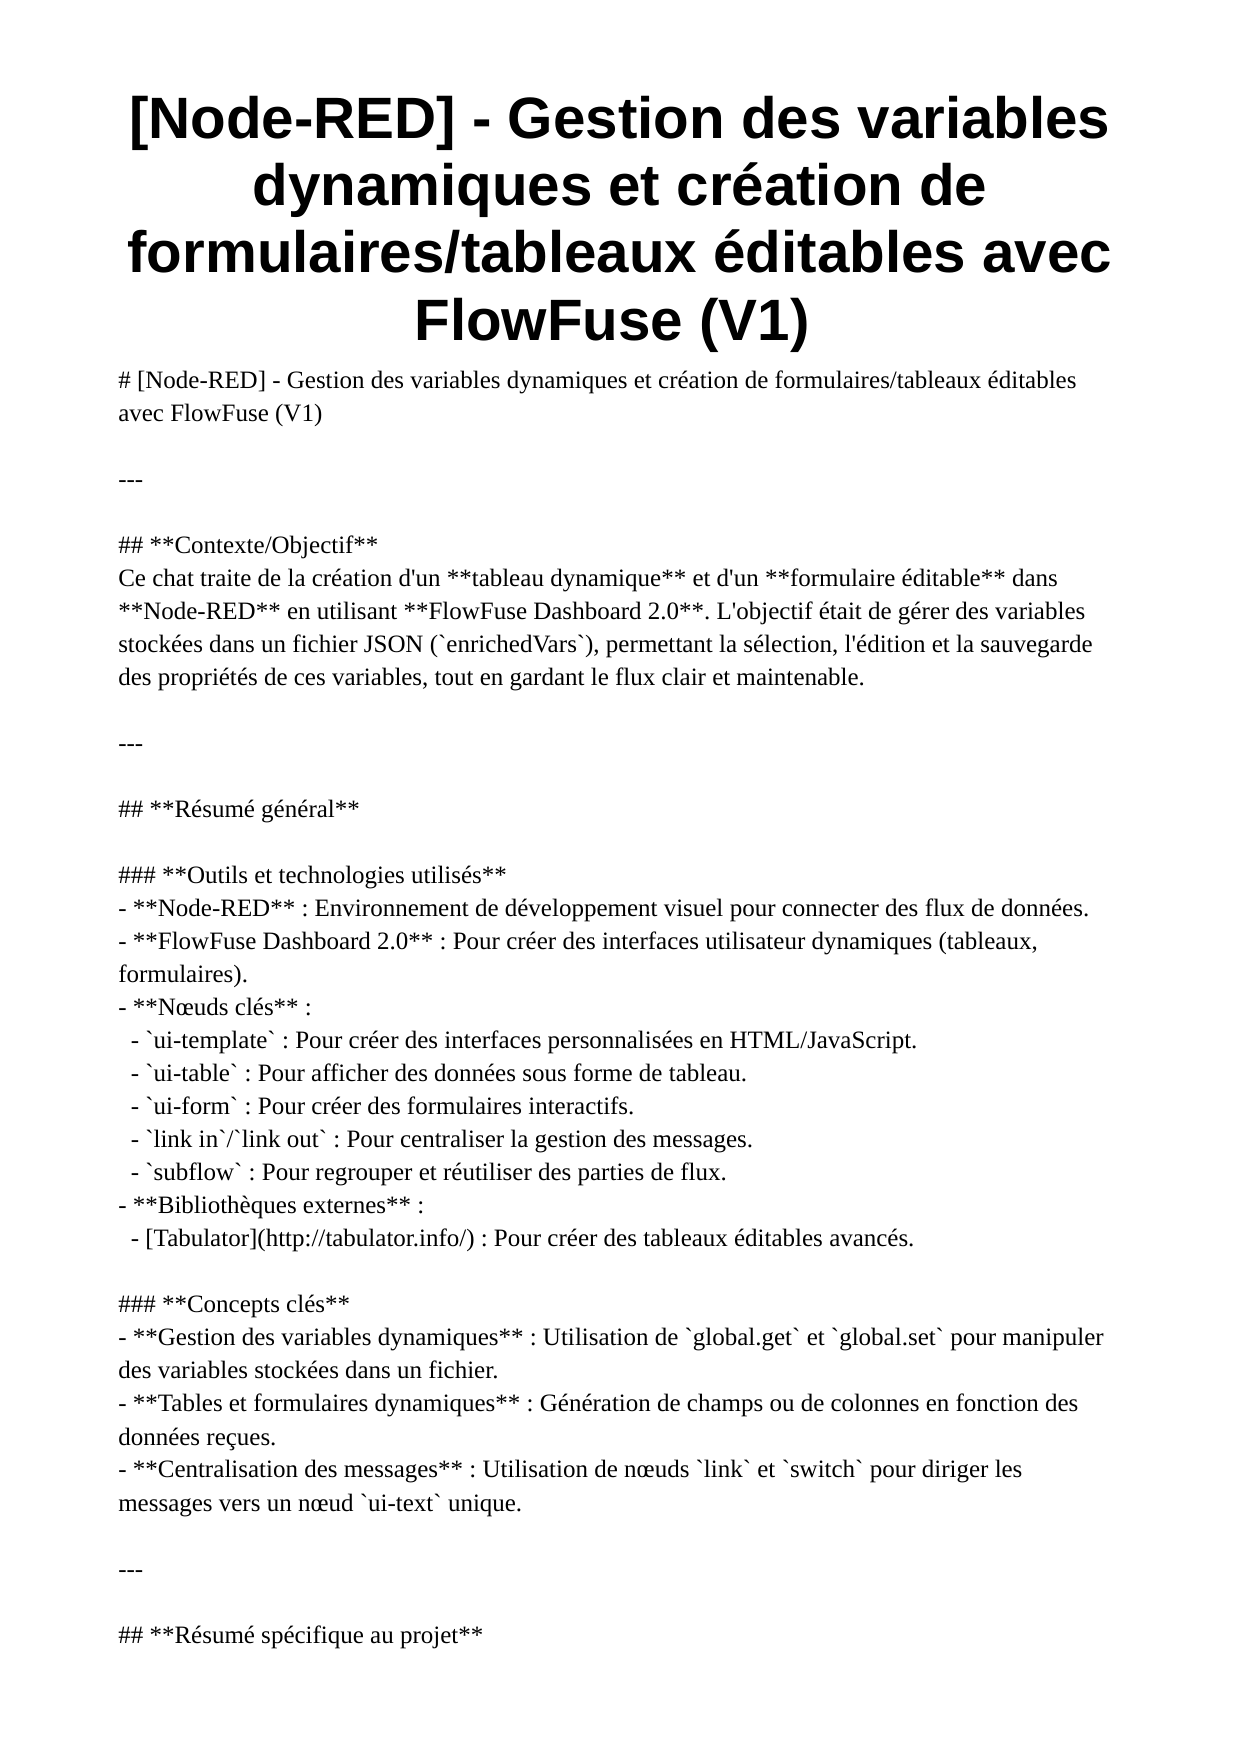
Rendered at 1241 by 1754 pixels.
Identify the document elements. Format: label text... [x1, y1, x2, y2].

title [Node-RED] - Gestion des variables dynamiques et création de formulaires/tableaux éditables avec FlowFuse (V1) [118, 84, 1122, 352]
text # [Node-RED] - Gestion des variables dynamiques et création de formulaires/tableaux éditables avec FlowFuse (V1) --- ## **Contexte/Objectif** Ce chat traite de la création d'un **tableau dynamique** et d'un **formulaire éditable** dans **Node-RED** en utilisant **FlowFuse Dashboard 2.0**. L'objectif était de gérer des variables stockées dans un fichier JSON (`enrichedVars`), permettant la sélection, l'édition et la sauvegarde des propriétés de ces variables, tout en gardant le flux clair et maintenable. --- ## **Résumé général** ### **Outils et technologies utilisés** - **Node-RED** : Environnement de développement visuel pour connecter des flux de données. - **FlowFuse Dashboard 2.0** : Pour créer des interfaces utilisateur dynamiques (tableaux, formulaires). - **Nœuds clés** : - `ui-template` : Pour créer des interfaces personnalisées en HTML/JavaScript. - `ui-table` : Pour afficher des données sous forme de tableau. - `ui-form` : Pour créer des formulaires interactifs. - `link in`/`link out` : Pour centraliser la gestion des messages. - `subflow` : Pour regrouper et réutiliser des parties de flux. - **Bibliothèques externes** : - [Tabulator](http://tabulator.info/) : Pour créer des tableaux éditables avancés. ### **Concepts clés** - **Gestion des variables dynamiques** : Utilisation de `global.get` et `global.set` pour manipuler des variables stockées dans un fichier. - **Tables et formulaires dynamiques** : Génération de champs ou de colonnes en fonction des données reçues. - **Centralisation des messages** : Utilisation de nœuds `link` et `switch` pour diriger les messages vers un nœud `ui-text` unique. --- ## **Résumé spécifique au projet** [118, 365, 1122, 1681]
